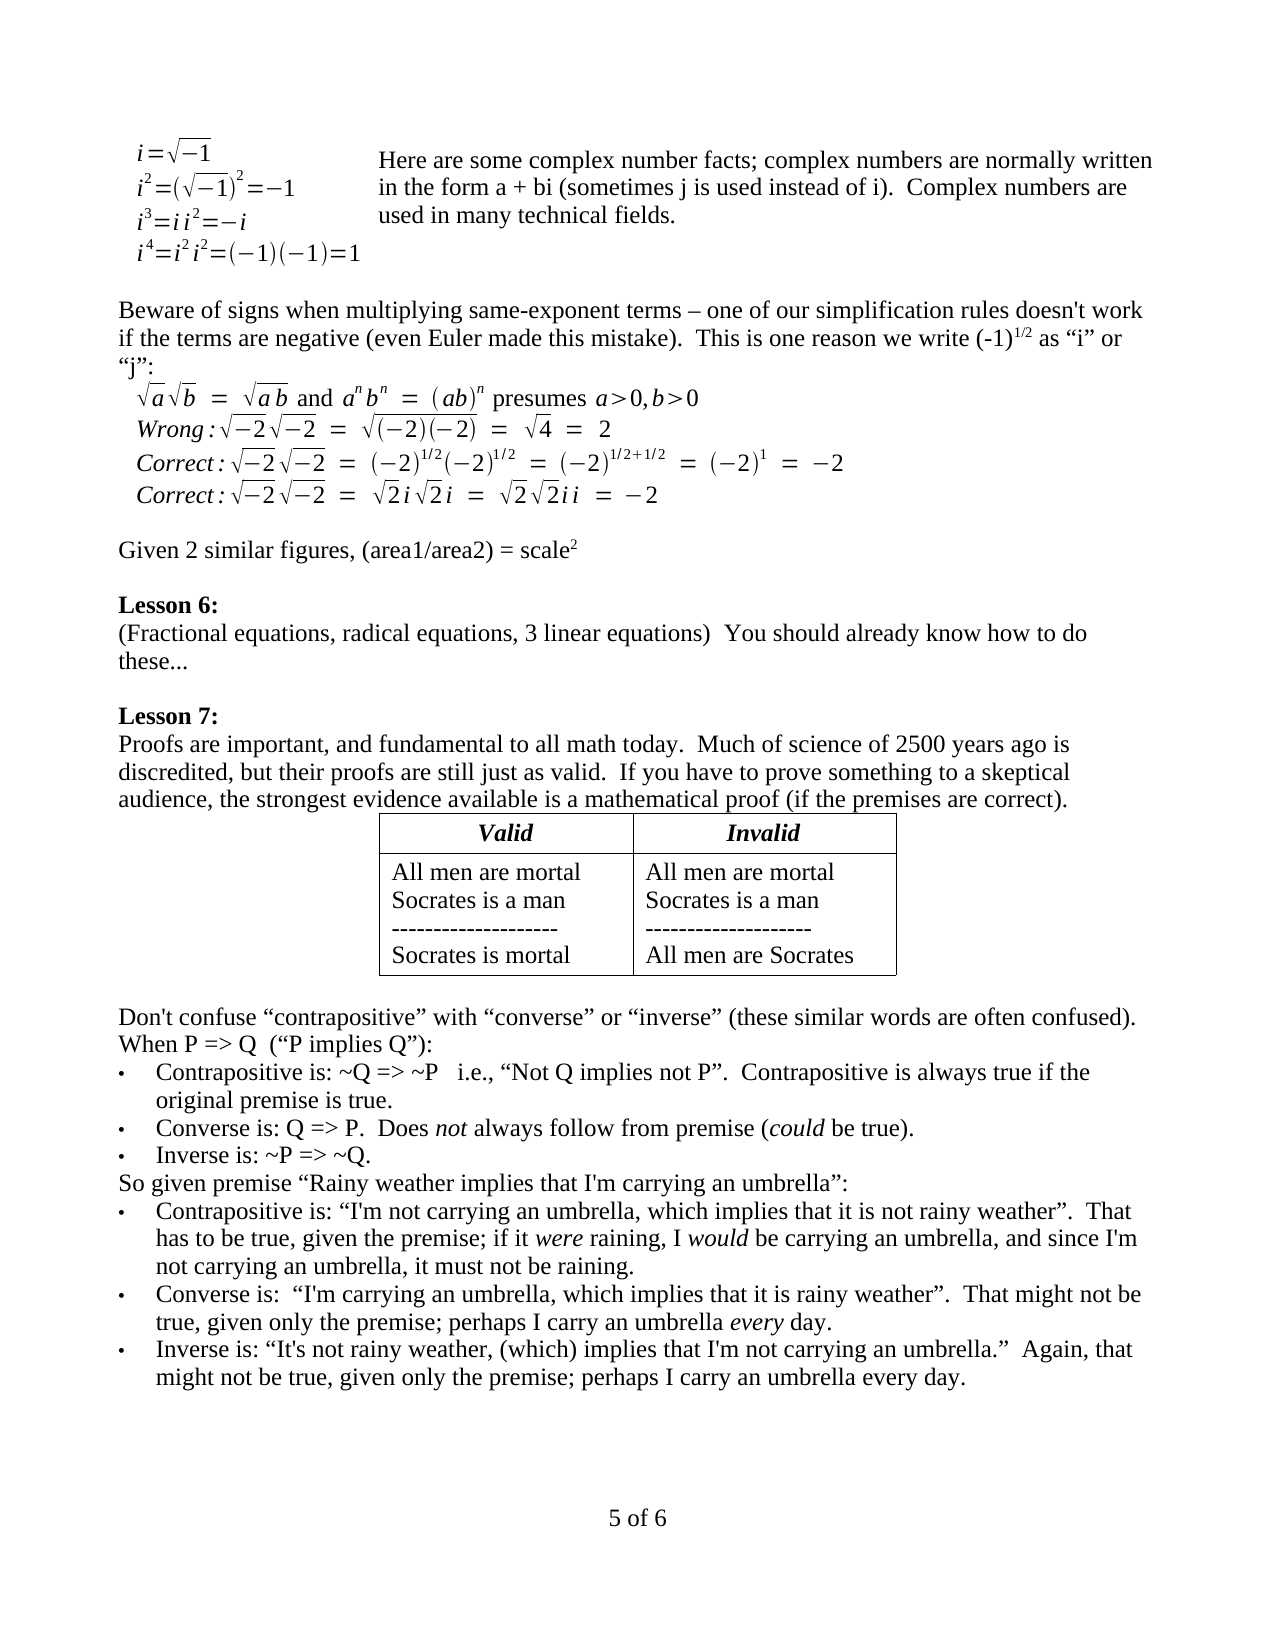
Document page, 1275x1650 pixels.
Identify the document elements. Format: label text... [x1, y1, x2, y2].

text Here are some complex number facts; complex numbers are normally written in the form a + bi (sometimes j is used instead of i). Complex numbers are used in many technical fields. [118, 118, 1157, 269]
text Given 2 similar figures, (area1/area2) = scale2 [118, 536, 1157, 564]
text Beware of signs when multiplying same-exponent terms – one of our simplification rules doesn't work if the terms are negative (even Euler made this mistake). This is one reason we write (-1)1/2 as “i” or “j”: [118, 296, 1157, 379]
text Don't confuse “contrapositive” with “converse” or “inverse” (these similar words are often confused). [118, 1003, 1157, 1031]
list Contrapositive is: “I'm not carrying an umbrella, which implies that it is not rainy weather”. That has to be true, given the premise; if it were raining, I would be carrying an umbrella, and since I'm not carrying an umbrella, it must not be raining. [118, 1197, 1157, 1280]
table_header Invalid [634, 814, 896, 853]
text When P => Q (“P implies Q”): [118, 1031, 1157, 1058]
text Lesson 7: [118, 702, 1157, 730]
list Contrapositive is: ~Q => ~P i.e., “Not Q implies not P”. Contrapositive is always true if the original premise is true. [118, 1058, 1157, 1114]
text Lesson 6: (Fractional equations, radical equations, 3 linear equations) You should already know how to do these... [118, 592, 1157, 675]
list Converse is: Q => P. Does not always follow from premise (could be true). [118, 1114, 1157, 1141]
table_header Valid [380, 814, 633, 853]
text Proofs are important, and fundamental to all math today. Much of science of 2500 years ago is discredited, but their proofs are still just as valid. If you have to prove something to a skeptical audience, the strongest evidence available is a mathematical proof (if the premises are correct). [118, 730, 1157, 813]
list Inverse is: ~P => ~Q. [118, 1141, 1157, 1169]
table_cell All men are mortal Socrates is a man -------------------- All men are Socrates [634, 854, 896, 975]
list Inverse is: “It's not rainy weather, (which) implies that I'm not carrying an umbrella.” Again, that might not be true, given only the premise; perhaps I carry an umbrella every day. [118, 1335, 1157, 1391]
table_cell All men are mortal Socrates is a man -------------------- Socrates is mortal [380, 854, 633, 975]
list Converse is: “I'm carrying an umbrella, which implies that it is rainy weather”. That might not be true, given only the premise; perhaps I carry an umbrella every day. [118, 1280, 1157, 1335]
text So given premise “Rainy weather implies that I'm carrying an umbrella”: [118, 1169, 1157, 1197]
